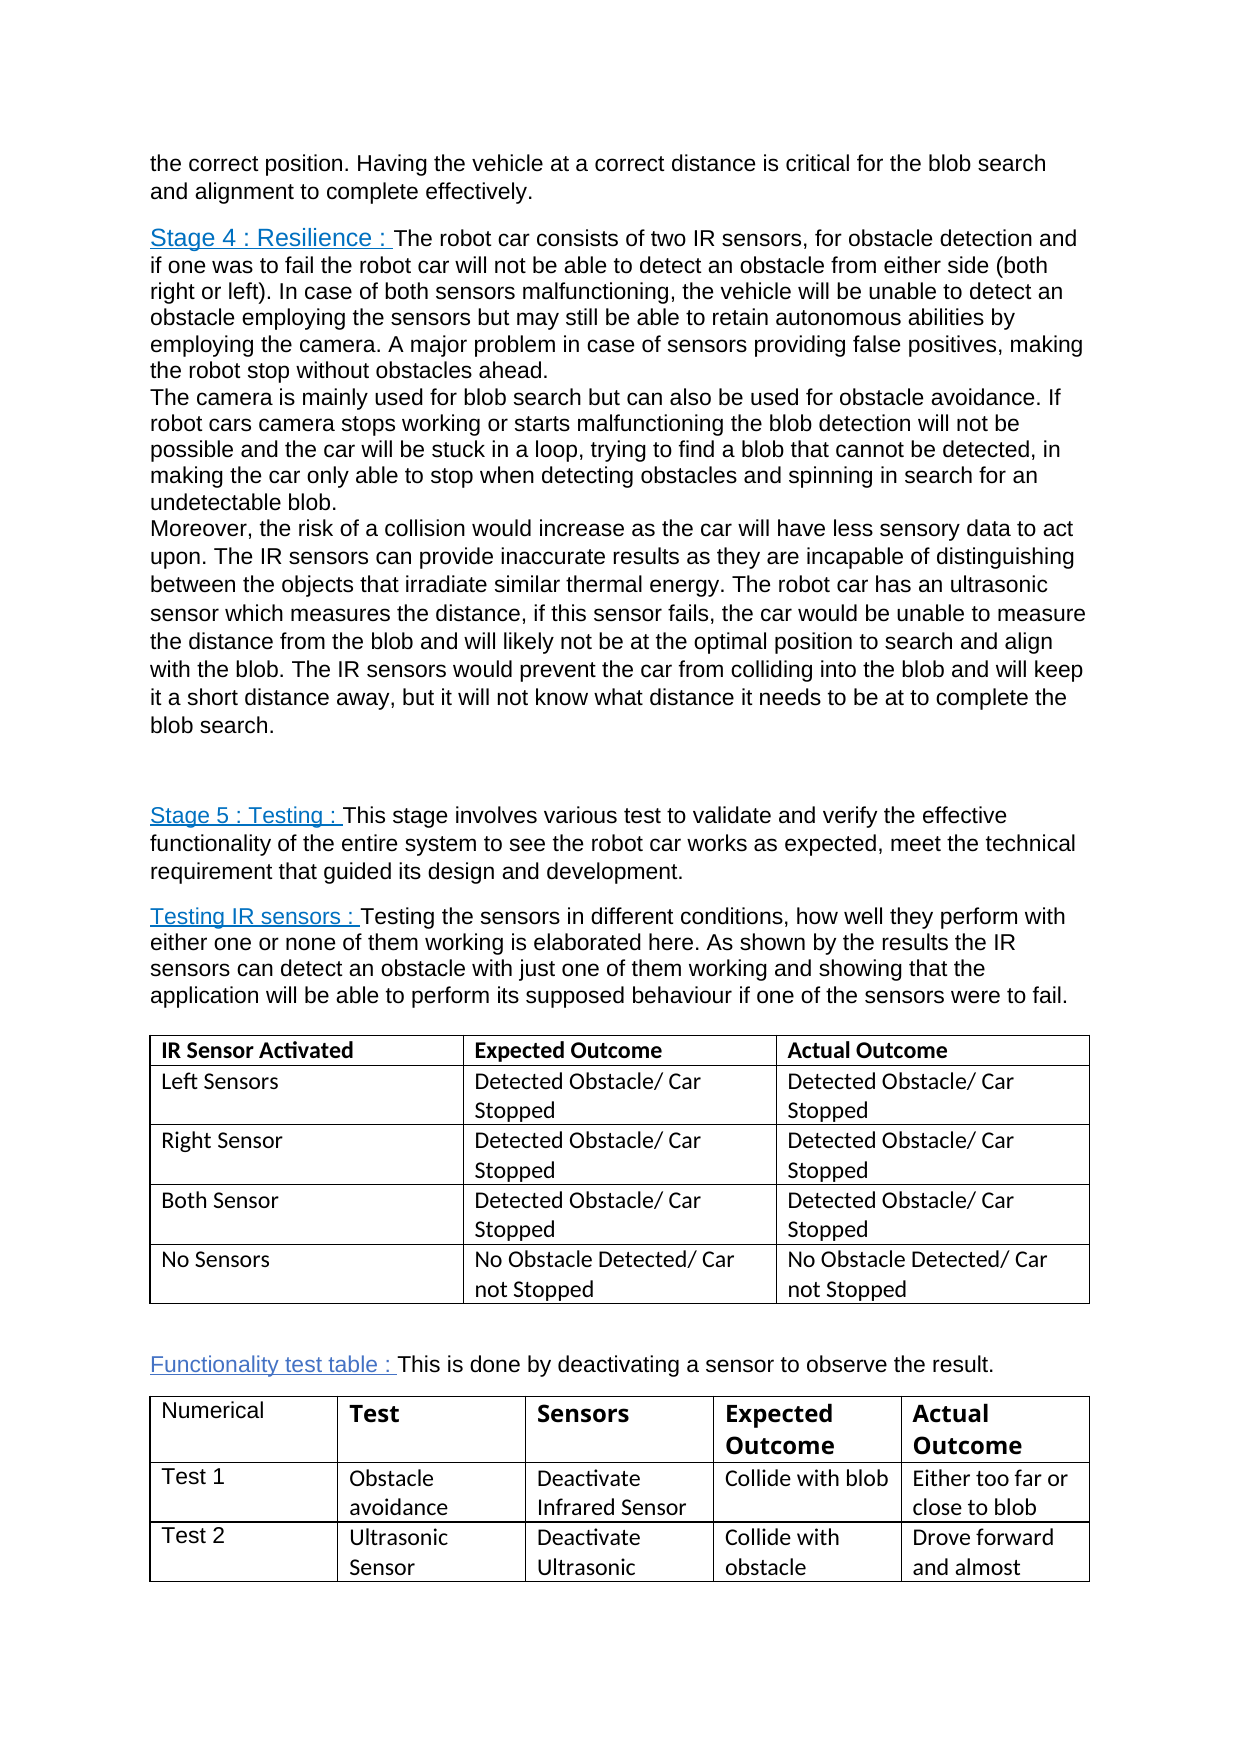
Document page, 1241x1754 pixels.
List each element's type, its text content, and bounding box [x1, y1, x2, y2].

text Stage 4 : Resilience : The robot car consists of two IR sensors, for obstacle detection and if one was to fail the robot car will not be able to detect an obstacle from either side (both right or left). In case of both sensors malfunctioning, the vehicle will be unable to detect an obstacle employing the sensors but may still be able to retain autonomous abilities by employing the camera. A major problem in case of sensors providing false positives, making the robot stop without obstacles ahead. [150, 223, 1090, 383]
table_cell No Sensors [151, 1245, 463, 1303]
table_cell No Obstacle Detected/ Car not Stopped [464, 1245, 776, 1303]
text Testing IR sensors : Testing the sensors in different conditions, how well they perform with either one or none of them working is elaborated here. As shown by the results the IR sensors can detect an obstacle with just one of them working and showing that the application will be able to perform its supposed behaviour if one of the sensors were to fail. [150, 903, 1090, 1008]
table_header IR Sensor Activated [151, 1036, 463, 1065]
table_cell Test 2 [151, 1523, 337, 1581]
table_cell Detected Obstacle/ Car Stopped [464, 1185, 776, 1243]
table_cell Drove forward and almost [902, 1523, 1089, 1581]
text Moreover, the risk of a collision would increase as the car will have less sensory data to act upon. The IR sensors can provide inaccurate results as they are incapable of distinguishing between the objects that irradiate similar thermal energy. The robot car has an ultrasonic sensor which measures the distance, if this sensor fails, the car would be unable to measure the distance from the blob and will likely not be at the optimal position to search and align with the blob. The IR sensors would prevent the car from colliding into the blob and will keep it a short distance away, but it will not know what distance it needs to be at to complete the blob search. [150, 515, 1090, 738]
table_cell Collide with blob [714, 1463, 901, 1521]
table_cell Detected Obstacle/ Car Stopped [777, 1185, 1089, 1243]
table_header Test [338, 1397, 525, 1462]
table_cell Detected Obstacle/ Car Stopped [464, 1066, 776, 1124]
table_header Expected Outcome [714, 1397, 901, 1462]
table_header Actual Outcome [777, 1036, 1089, 1065]
table_header Actual Outcome [902, 1397, 1089, 1462]
table_cell Right Sensor [151, 1125, 463, 1184]
text The camera is mainly used for blob search but can also be used for obstacle avoidance. If robot cars camera stops working or starts malfunctioning the blob detection will not be possible and the car will be stuck in a loop, trying to find a blob that cannot be detected, in making the car only able to stop when detecting obstacles and spinning in search for an undetectable blob. [150, 383, 1090, 515]
table_cell Obstacle avoidance [338, 1463, 525, 1521]
table_cell Collide with obstacle [714, 1523, 901, 1581]
table_cell Detected Obstacle/ Car Stopped [777, 1125, 1089, 1184]
table_cell Left Sensors [151, 1066, 463, 1124]
text the correct position. Having the vehicle at a correct distance is critical for the blob search and alignment to complete effectively. [150, 150, 1090, 204]
table_cell No Obstacle Detected/ Car not Stopped [777, 1245, 1089, 1303]
table_header Numerical [151, 1397, 337, 1462]
text Stage 5 : Testing : This stage involves various test to validate and verify the effective functionality of the entire system to see the robot car works as expected, meet the technical requirement that guided its design and development. [150, 802, 1090, 884]
table_cell Either too far or close to blob [902, 1463, 1089, 1521]
table_cell Deactivate Ultrasonic [526, 1523, 713, 1581]
table_cell Detected Obstacle/ Car Stopped [464, 1125, 776, 1184]
table_cell Both Sensor [151, 1185, 463, 1243]
table_cell Detected Obstacle/ Car Stopped [777, 1066, 1089, 1124]
table_header Expected Outcome [464, 1036, 776, 1065]
table_header Sensors [526, 1397, 713, 1462]
text Functionality test table : This is done by deactivating a sensor to observe the result. [150, 1351, 1090, 1377]
table_cell Ultrasonic Sensor [338, 1523, 525, 1581]
table_cell Deactivate Infrared Sensor [526, 1463, 713, 1521]
table_cell Test 1 [151, 1463, 337, 1521]
